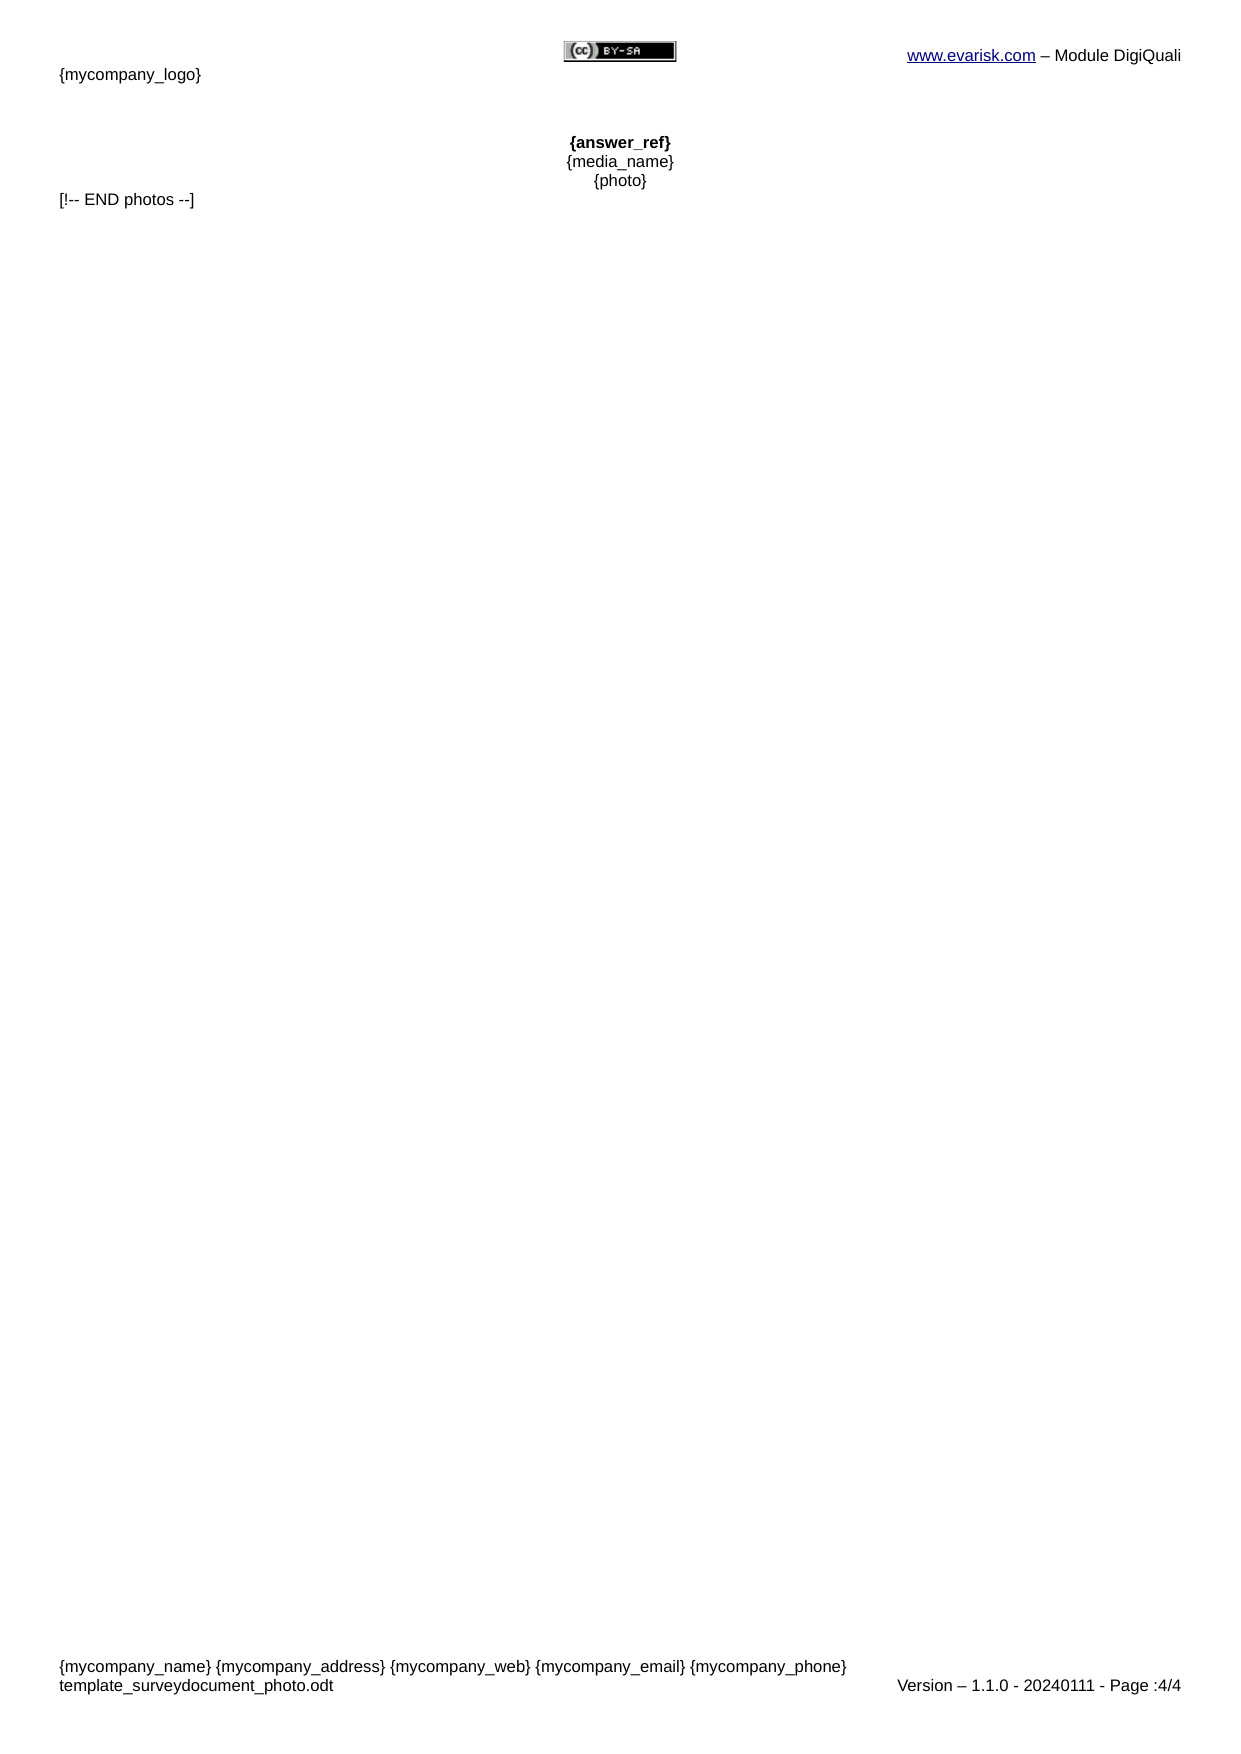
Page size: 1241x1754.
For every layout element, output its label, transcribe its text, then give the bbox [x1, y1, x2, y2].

text {answer_ref} [59, 132, 1181, 152]
text {media_name} [59, 152, 1181, 171]
text [!-- END photos --] [59, 190, 1181, 209]
text {photo} [59, 171, 1181, 190]
picture [563, 41, 677, 62]
